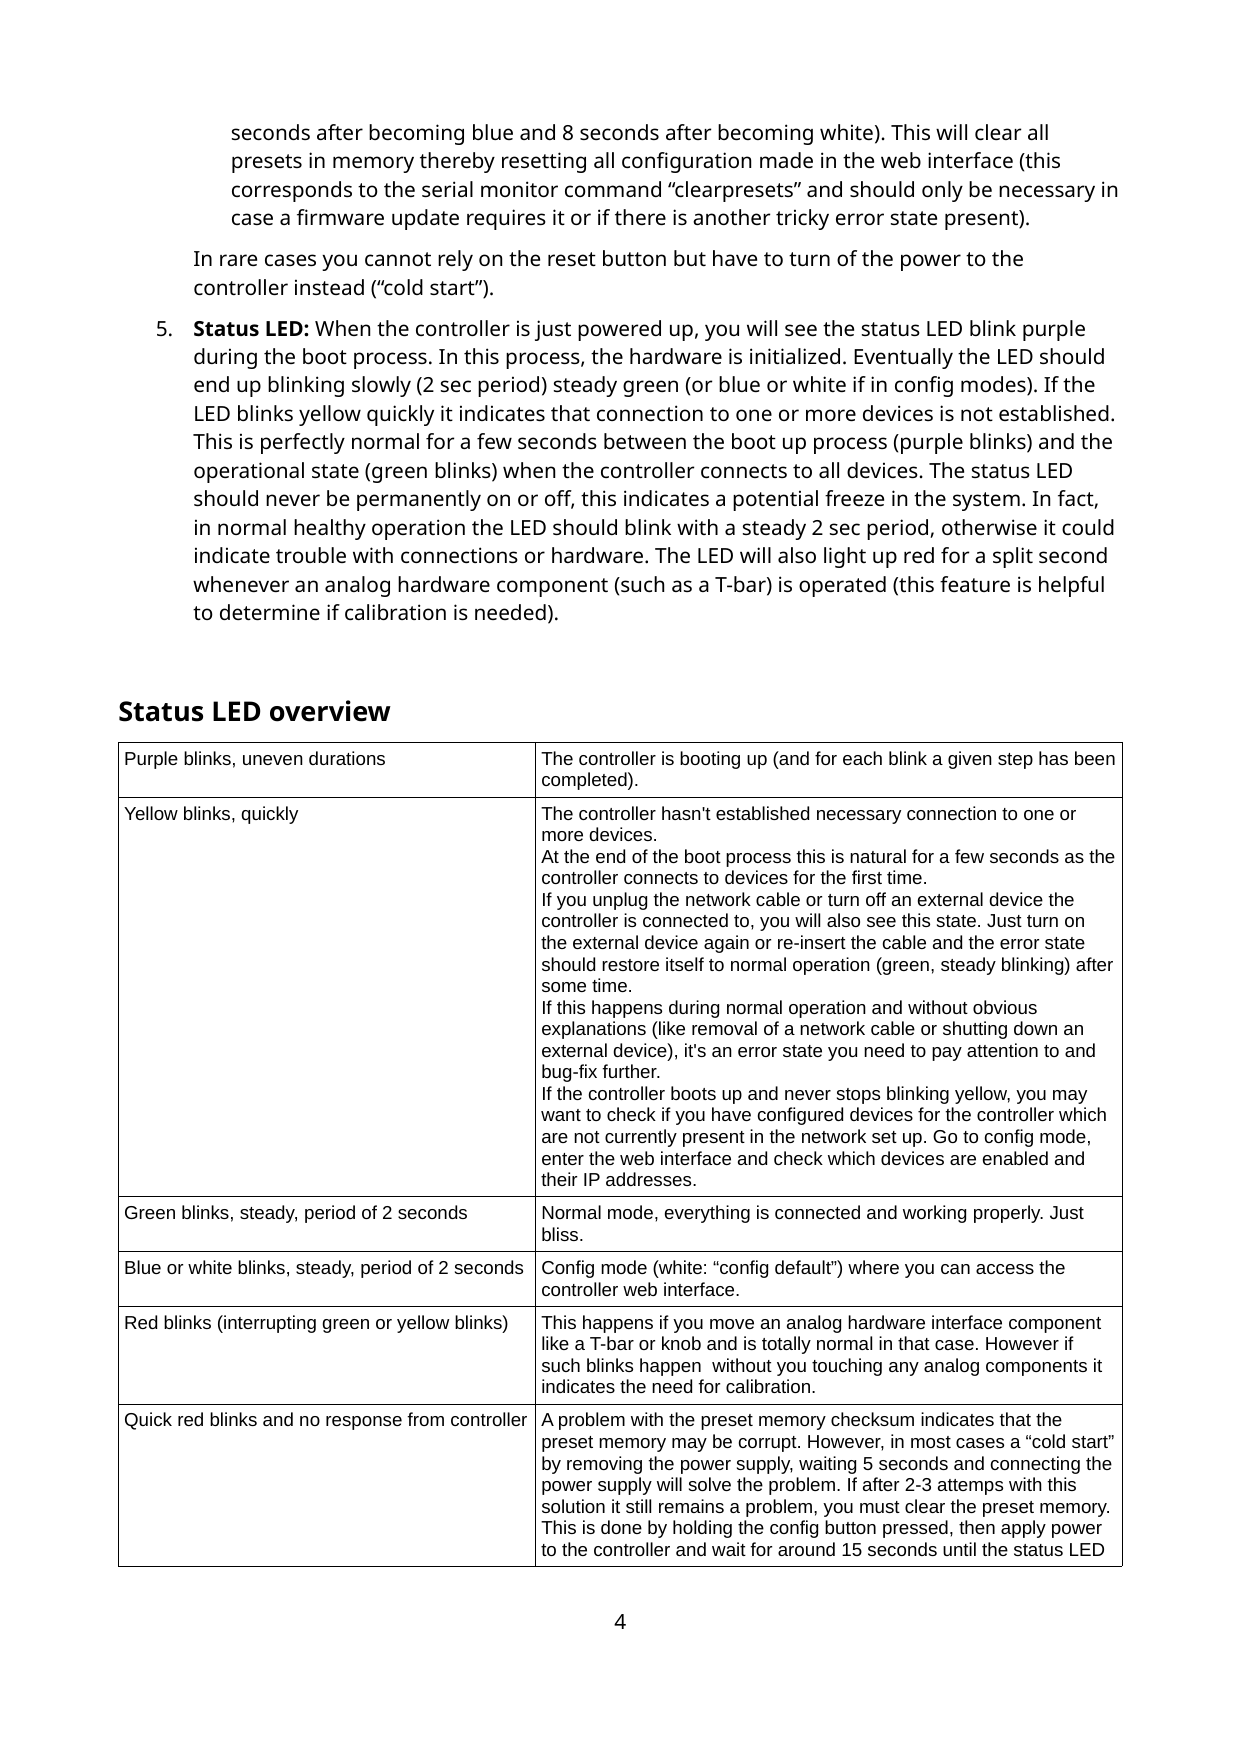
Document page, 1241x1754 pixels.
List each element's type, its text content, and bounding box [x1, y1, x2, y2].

table_cell Yellow blinks, quickly [119, 798, 535, 1196]
table_header Purple blinks, uneven durations [119, 743, 535, 797]
list Status LED: When the controller is just powered up, you will see the status LED blink purple during the boot process. In this process, the hardware is initialized. Eventually the LED should end up blinking slowly (2 sec period) steady green (or blue or white if in config modes). If the LED blinks yellow quickly it indicates that connection to one or more devices is not established. This is perfectly normal for a few seconds between the boot up process (purple blinks) and the operational state (green blinks) when the controller connects to all devices. The status LED should never be permanently on or off, this indicates a potential freeze in the system. In fact, in normal healthy operation the LED should blink with a steady 2 sec period, otherwise it could indicate trouble with connections or hardware. The LED will also light up red for a split second whenever an analog hardware component (such as a T-bar) is operated (this feature is helpful to determine if calibration is needed). [156, 314, 1122, 627]
table_cell Config mode (white: “config default”) where you can access the controller web interface. [536, 1252, 1122, 1306]
subtitle Status LED overview [118, 692, 1122, 729]
list seconds after becoming blue and 8 seconds after becoming white). This will clear all presets in memory thereby resetting all configuration made in the web interface (this corresponds to the serial monitor command “clearpresets” and should only be necessary in case a firmware update requires it or if there is another tricky error state present). [193, 118, 1122, 232]
table_cell This happens if you move an analog hardware interface component like a T-bar or knob and is totally normal in that case. However if such blinks happen without you touching any analog components it indicates the need for calibration. [536, 1307, 1122, 1403]
table_cell Red blinks (interrupting green or yellow blinks) [119, 1307, 535, 1403]
table_cell The controller hasn't established necessary connection to one or more devices. At the end of the boot process this is natural for a few seconds as the controller connects to devices for the first time. If you unplug the network cable or turn off an external device the controller is connected to, you will also see this state. Just turn on the external device again or re-insert the cable and the error state should restore itself to normal operation (green, steady blinking) after some time. If this happens during normal operation and without obvious explanations (like removal of a network cable or shutting down an external device), it's an error state you need to pay attention to and bug-fix further. If the controller boots up and never stops blinking yellow, you may want to check if you have configured devices for the controller which are not currently present in the network set up. Go to config mode, enter the web interface and check which devices are enabled and their IP addresses. [536, 798, 1122, 1196]
list In rare cases you cannot rely on the reset button but have to turn of the power to the controller instead (“cold start”). [156, 244, 1122, 301]
table_cell Quick red blinks and no response from controller [119, 1405, 535, 1566]
table_cell Normal mode, everything is connected and working properly. Just bliss. [536, 1197, 1122, 1251]
table_cell A problem with the preset memory checksum indicates that the preset memory may be corrupt. However, in most cases a “cold start” by removing the power supply, waiting 5 seconds and connecting the power supply will solve the problem. If after 2-3 attemps with this solution it still remains a problem, you must clear the preset memory. This is done by holding the config button pressed, then apply power to the controller and wait for around 15 seconds until the status LED [536, 1405, 1122, 1566]
table_cell Blue or white blinks, steady, period of 2 seconds [119, 1252, 535, 1306]
table_header The controller is booting up (and for each blink a given step has been completed). [536, 743, 1122, 797]
table_cell Green blinks, steady, period of 2 seconds [119, 1197, 535, 1251]
